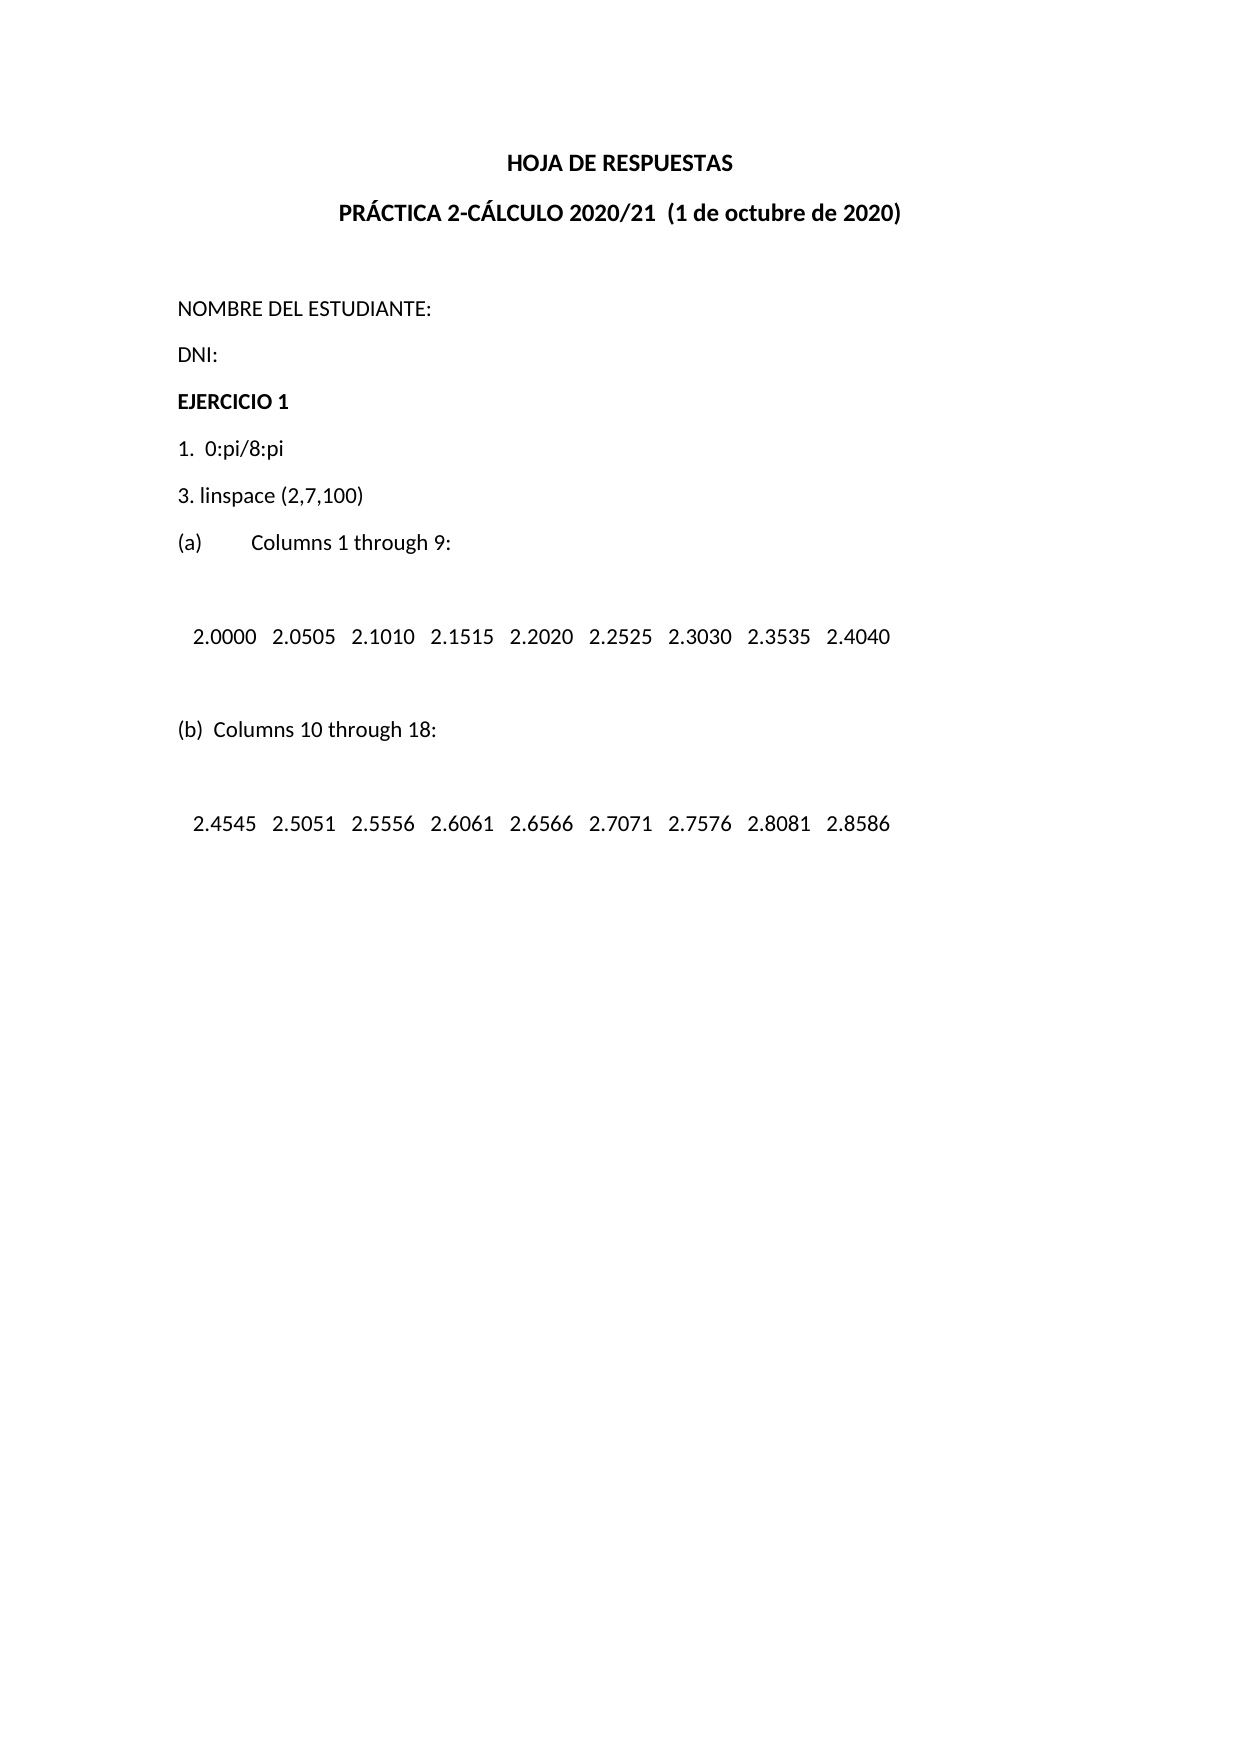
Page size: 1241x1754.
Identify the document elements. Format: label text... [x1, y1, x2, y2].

text 2.4545 2.5051 2.5556 2.6061 2.6566 2.7071 2.7576 2.8081 2.8586 [177, 809, 1063, 837]
text (b) Columns 10 through 18: [177, 716, 1063, 743]
text HOJA DE RESPUESTAS [177, 148, 1063, 178]
text DNI: [177, 341, 1063, 368]
text PRÁCTICA 2-CÁLCULO 2020/21 (1 de octubre de 2020) [177, 197, 1063, 228]
text 2.0000 2.0505 2.1010 2.1515 2.2020 2.2525 2.3030 2.3535 2.4040 [177, 622, 1063, 650]
text NOMBRE DEL ESTUDIANTE: [177, 294, 1063, 322]
text 1. 0:pi/8:pi [177, 434, 1063, 462]
text EJERCICIO 1 [177, 387, 1063, 415]
text 3. linspace (2,7,100) [177, 481, 1063, 509]
text (a) Columns 1 through 9: [177, 528, 1063, 556]
